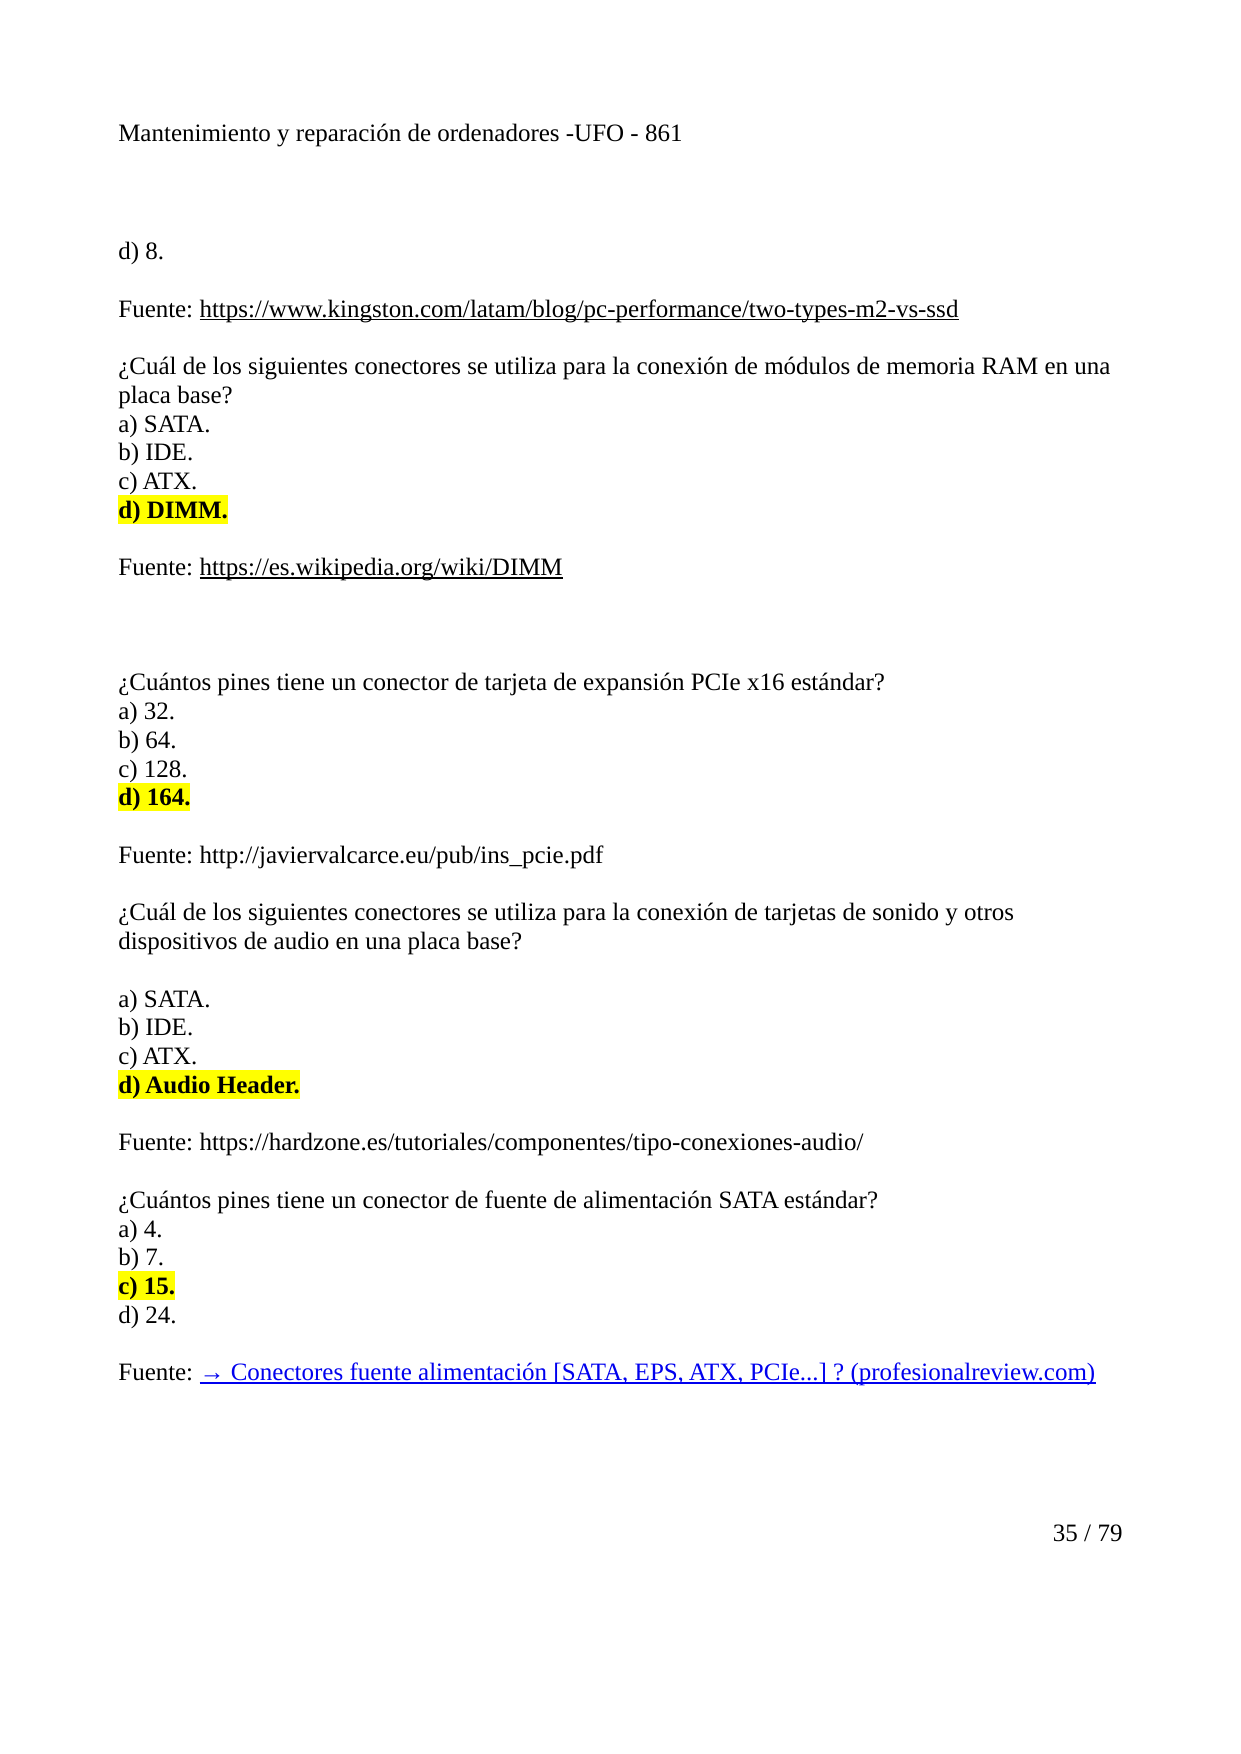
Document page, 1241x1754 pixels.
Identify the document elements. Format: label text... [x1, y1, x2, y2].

text a) SATA. [118, 409, 1122, 437]
text d) 8. [118, 236, 1122, 265]
text Fuente: → Conectores fuente alimentación [SATA, EPS, ATX, PCIe...] ? (profesionalreview.com) [118, 1357, 1122, 1386]
text b) 7. [118, 1242, 1122, 1271]
text b) 64. [118, 725, 1122, 754]
text Fuente: https://hardzone.es/tutoriales/componentes/tipo-conexiones-audio/ [118, 1127, 1122, 1156]
text Fuente: http://javiervalcarce.eu/pub/ins_pcie.pdf [118, 840, 1122, 869]
text a) 32. [118, 696, 1122, 725]
text a) 4. [118, 1214, 1122, 1242]
text ¿Cuál de los siguientes conectores se utiliza para la conexión de tarjetas de sonido y otros dispositivos de audio en una placa base? [118, 897, 1122, 955]
text d) Audio Header. [118, 1070, 1122, 1099]
text c) 15. [118, 1271, 1122, 1300]
text b) IDE. [118, 437, 1122, 466]
text d) 24. [118, 1300, 1122, 1329]
text d) DIMM. [118, 495, 1122, 524]
text Fuente: https://es.wikipedia.org/wiki/DIMM [118, 552, 1122, 581]
text ¿Cuántos pines tiene un conector de tarjeta de expansión PCIe x16 estándar? [118, 667, 1122, 696]
text c) ATX. [118, 466, 1122, 495]
text ¿Cuántos pines tiene un conector de fuente de alimentación SATA estándar? [118, 1185, 1122, 1214]
text d) 164. [118, 782, 1122, 811]
text c) 128. [118, 754, 1122, 782]
text c) ATX. [118, 1041, 1122, 1070]
text b) IDE. [118, 1012, 1122, 1041]
text Fuente: https://www.kingston.com/latam/blog/pc-performance/two-types-m2-vs-ssd [118, 294, 1122, 322]
text ¿Cuál de los siguientes conectores se utiliza para la conexión de módulos de memoria RAM en una placa base? [118, 351, 1122, 409]
text a) SATA. [118, 984, 1122, 1012]
